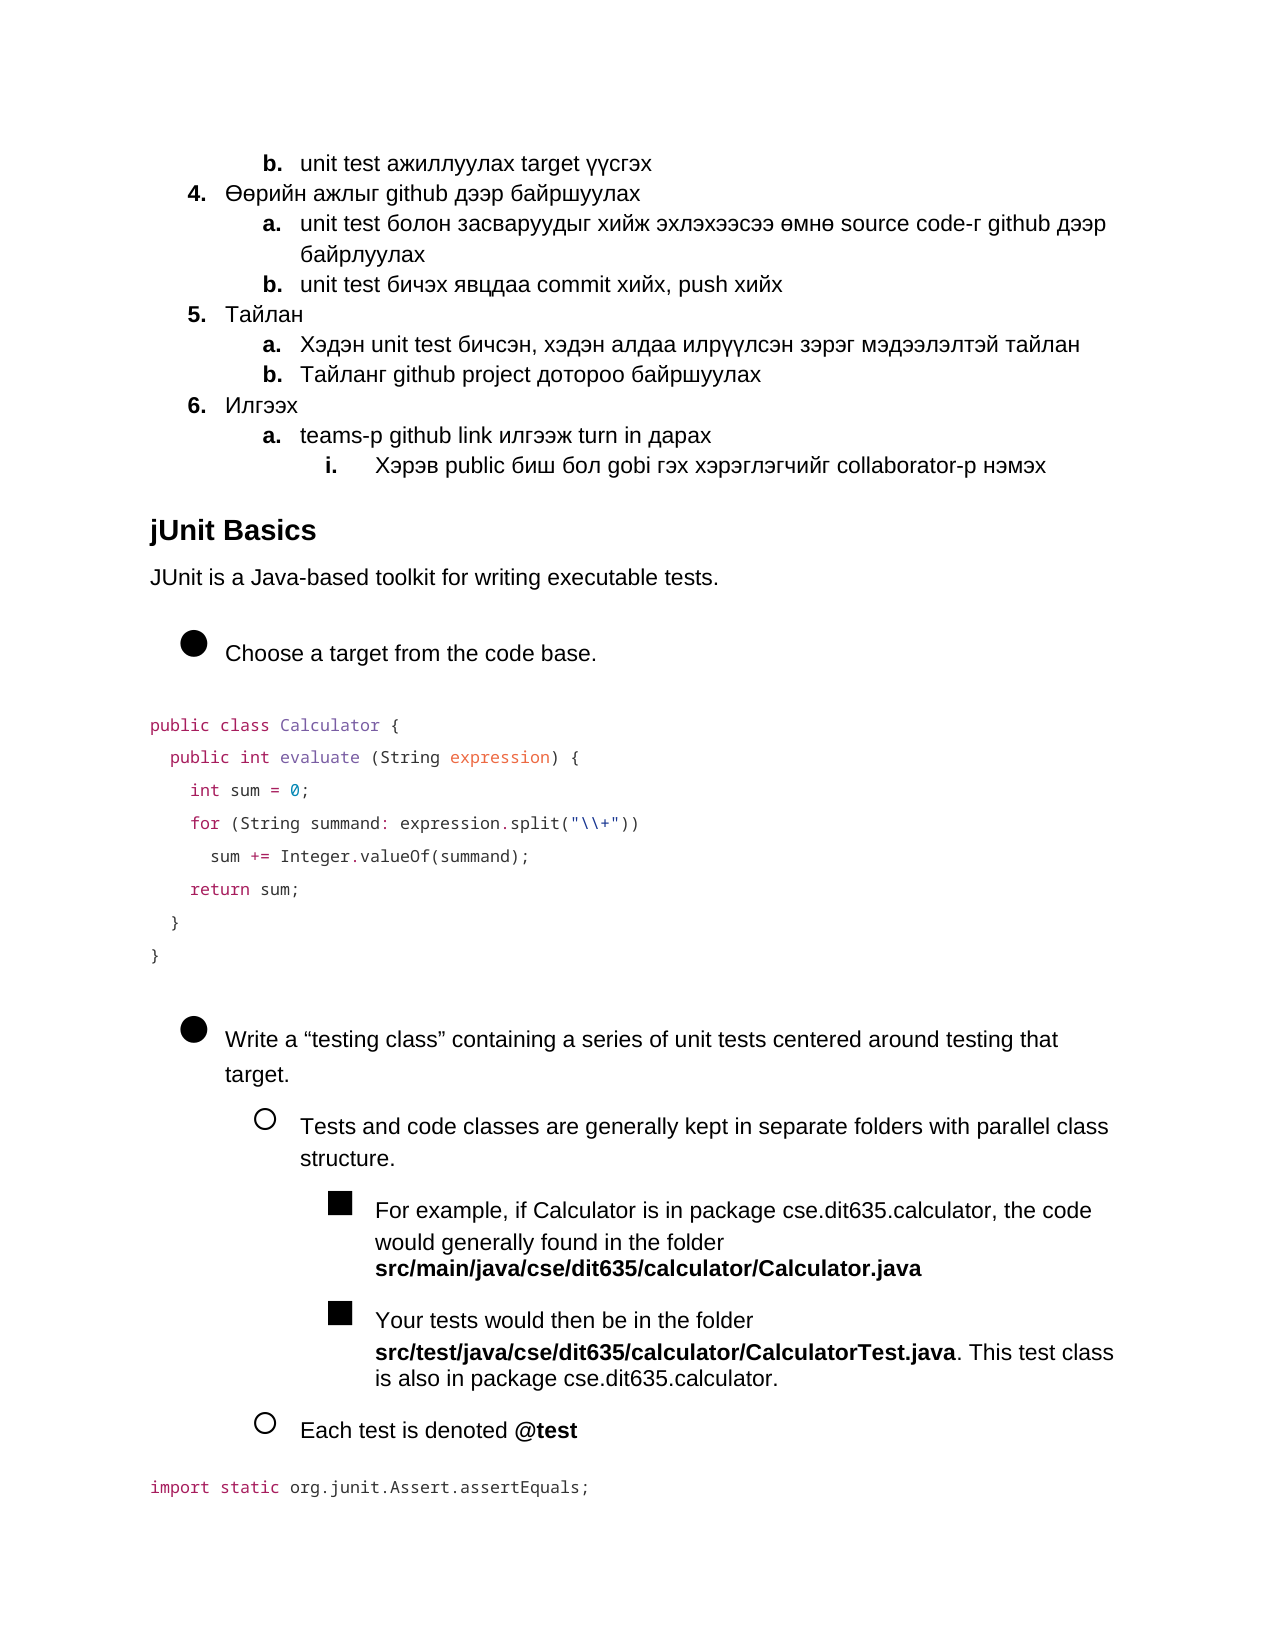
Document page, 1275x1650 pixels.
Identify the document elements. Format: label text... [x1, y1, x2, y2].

list teams-р github link илгээж turn in дарах [262, 422, 1125, 448]
list Тайланг github project дотороо байршуулах [262, 361, 1125, 388]
list Tests and code classes are generally kept in separate folders with parallel class structure. [250, 1087, 1125, 1171]
list Хэдэн unit test бичсэн, хэдэн алдаа илрүүлсэн зэрэг мэдээлэлтэй тайлан [262, 331, 1125, 358]
list Choose a target from the code base. [175, 602, 1125, 674]
list For example, if Calculator is in package cse.dit635.calculator, the code would generally found in the folder src/main/java/cse/dit635/calculator/Calculator.java [325, 1171, 1125, 1281]
list Өөрийн ажлыг github дээр байршуулах [187, 180, 1125, 207]
list Тайлан [187, 301, 1125, 327]
list Илгээх [187, 392, 1125, 418]
list unit test болон засваруудыг хийж эхлэхээсээ өмнө source code-г github дээр байрлуулах [262, 210, 1125, 267]
text jUnit Basics [150, 512, 1125, 546]
list unit test бичэх явцдаа commit хийх, push хийх [262, 271, 1125, 297]
list Your tests would then be in the folder src/test/java/cse/dit635/calculator/CalculatorTest.java. This test class is also in package cse.dit635.calculator. [325, 1281, 1125, 1391]
text JUnit is a Java-based toolkit for writing executable tests. [150, 563, 1125, 590]
list unit test ажиллуулах target үүсгэх [262, 150, 1125, 176]
text import static org.junit.Assert.assertEquals; [150, 1475, 1125, 1498]
list Write a “testing class” containing a series of unit tests centered around testing that target. [175, 989, 1125, 1087]
list Хэрэв public биш бол gobi гэх хэрэглэгчийг collaborator-р нэмэх [325, 452, 1125, 478]
list Each test is denoted @test [250, 1391, 1125, 1475]
text public class Calculator { public int evaluate (String expression) { int sum = 0; for (String summand: expression.split("\\+")) sum += Integer.valueOf(summand); return sum; } } [150, 713, 1125, 966]
